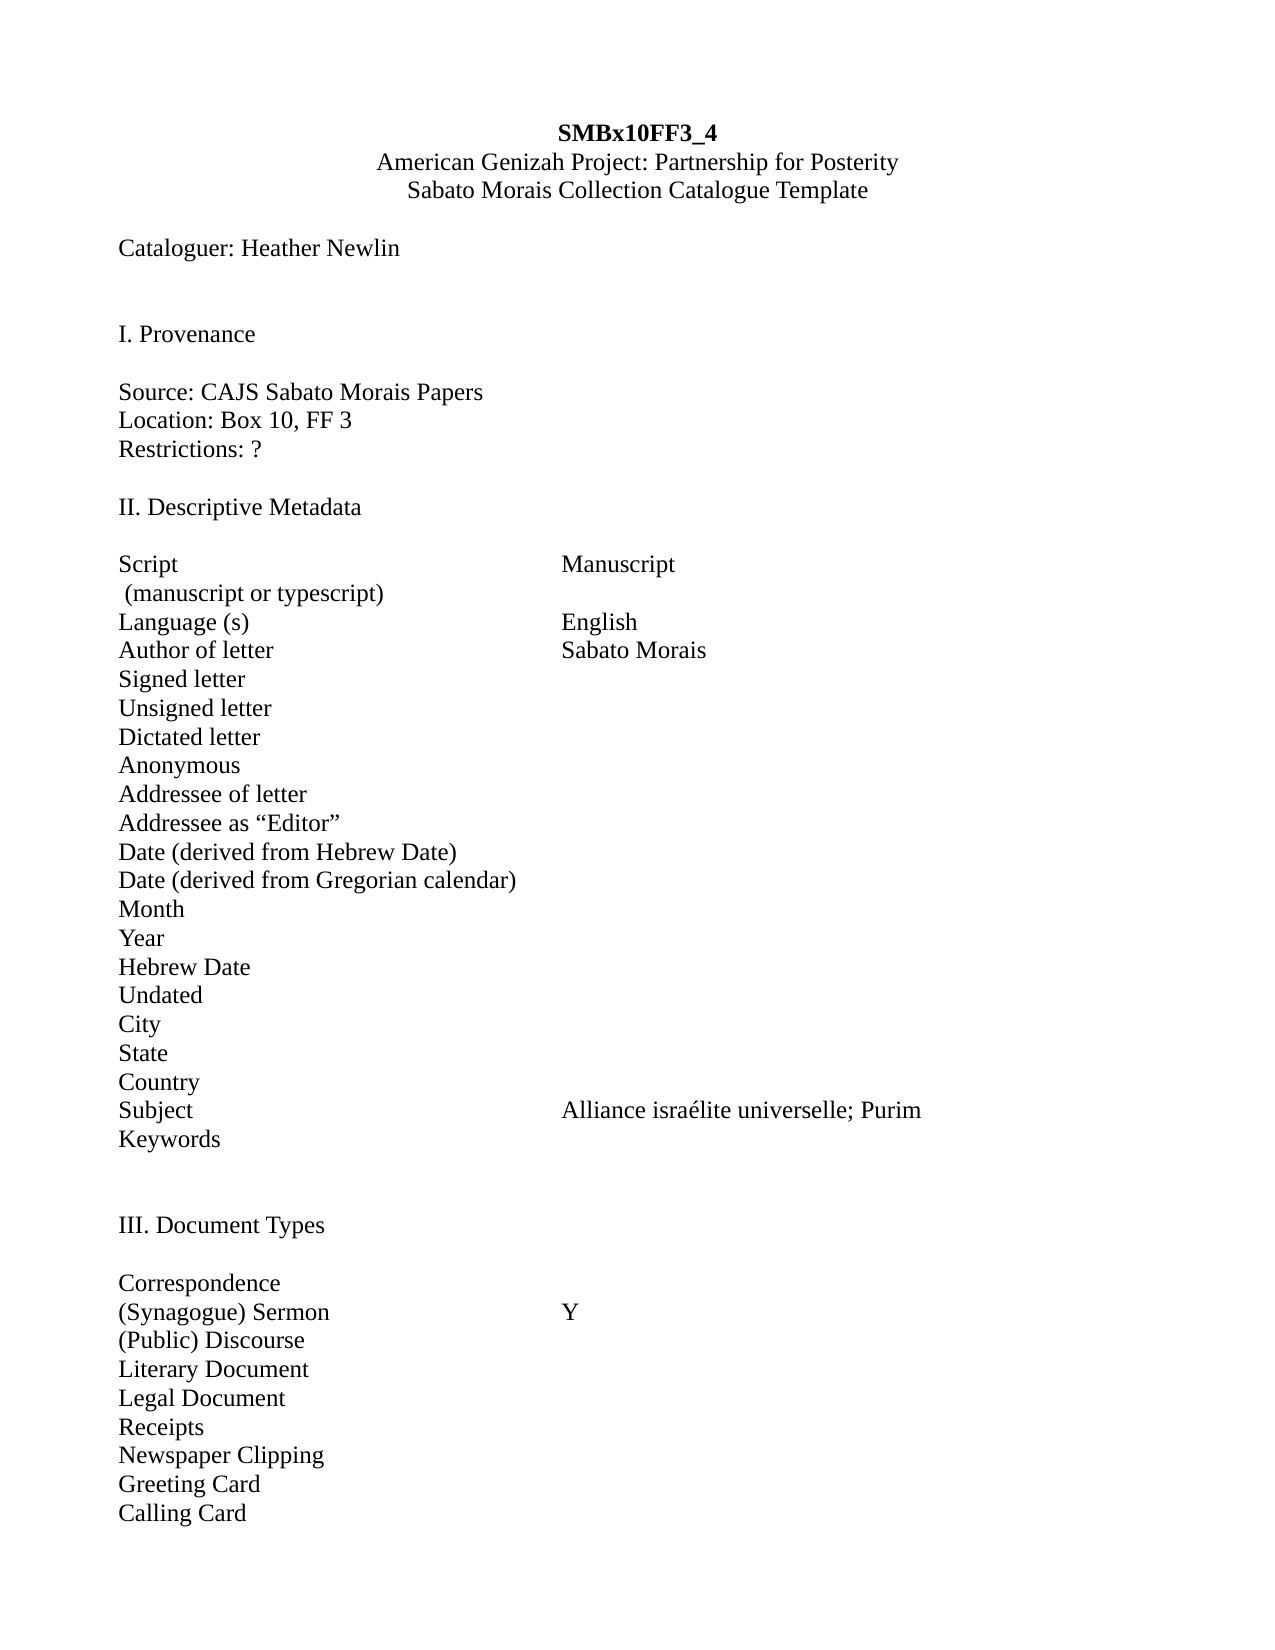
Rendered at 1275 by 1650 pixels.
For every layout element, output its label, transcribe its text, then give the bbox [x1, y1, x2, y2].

text Date (derived from Gregorian calendar) [118, 866, 1157, 894]
text Hebrew Date [118, 952, 1157, 981]
text Literary Document [118, 1354, 1157, 1383]
text Language (s) English [118, 607, 1157, 636]
text (Synagogue) Sermon Y [118, 1297, 1157, 1326]
text State [118, 1038, 1157, 1067]
text Cataloguer: Heather Newlin [118, 233, 1157, 262]
text Script Manuscript [118, 549, 1157, 578]
text Addressee of letter [118, 779, 1157, 808]
text II. Descriptive Metadata [118, 492, 1157, 521]
text III. Document Types [118, 1211, 1157, 1239]
text I. Provenance [118, 319, 1157, 348]
text Anonymous [118, 751, 1157, 779]
text Author of letter Sabato Morais [118, 636, 1157, 664]
text Addressee as “Editor” [118, 808, 1157, 837]
text (Public) Discourse [118, 1326, 1157, 1354]
text American Genizah Project: Partnership for Posterity [118, 147, 1157, 176]
text Calling Card [118, 1498, 1157, 1527]
text Correspondence [118, 1268, 1157, 1297]
text Dictated letter [118, 722, 1157, 751]
text Newspaper Clipping [118, 1441, 1157, 1469]
text Greeting Card [118, 1469, 1157, 1498]
text City [118, 1009, 1157, 1038]
text Signed letter [118, 664, 1157, 693]
text SMBx10FF3_4 [118, 118, 1157, 147]
text Undated [118, 981, 1157, 1009]
text Legal Document [118, 1383, 1157, 1412]
text Keywords [118, 1124, 1157, 1153]
text (manuscript or typescript) [118, 578, 1157, 607]
text Receipts [118, 1412, 1157, 1441]
text Restrictions: ? [118, 434, 1157, 463]
text Sabato Morais Collection Catalogue Template [118, 176, 1157, 204]
text Subject Alliance israélite universelle; Purim [118, 1096, 1157, 1124]
text Date (derived from Hebrew Date) [118, 837, 1157, 866]
text Year [118, 923, 1157, 952]
text Country [118, 1067, 1157, 1096]
text Unsigned letter [118, 693, 1157, 722]
text Month [118, 894, 1157, 923]
text Location: Box 10, FF 3 [118, 406, 1157, 434]
text Source: CAJS Sabato Morais Papers [118, 377, 1157, 406]
